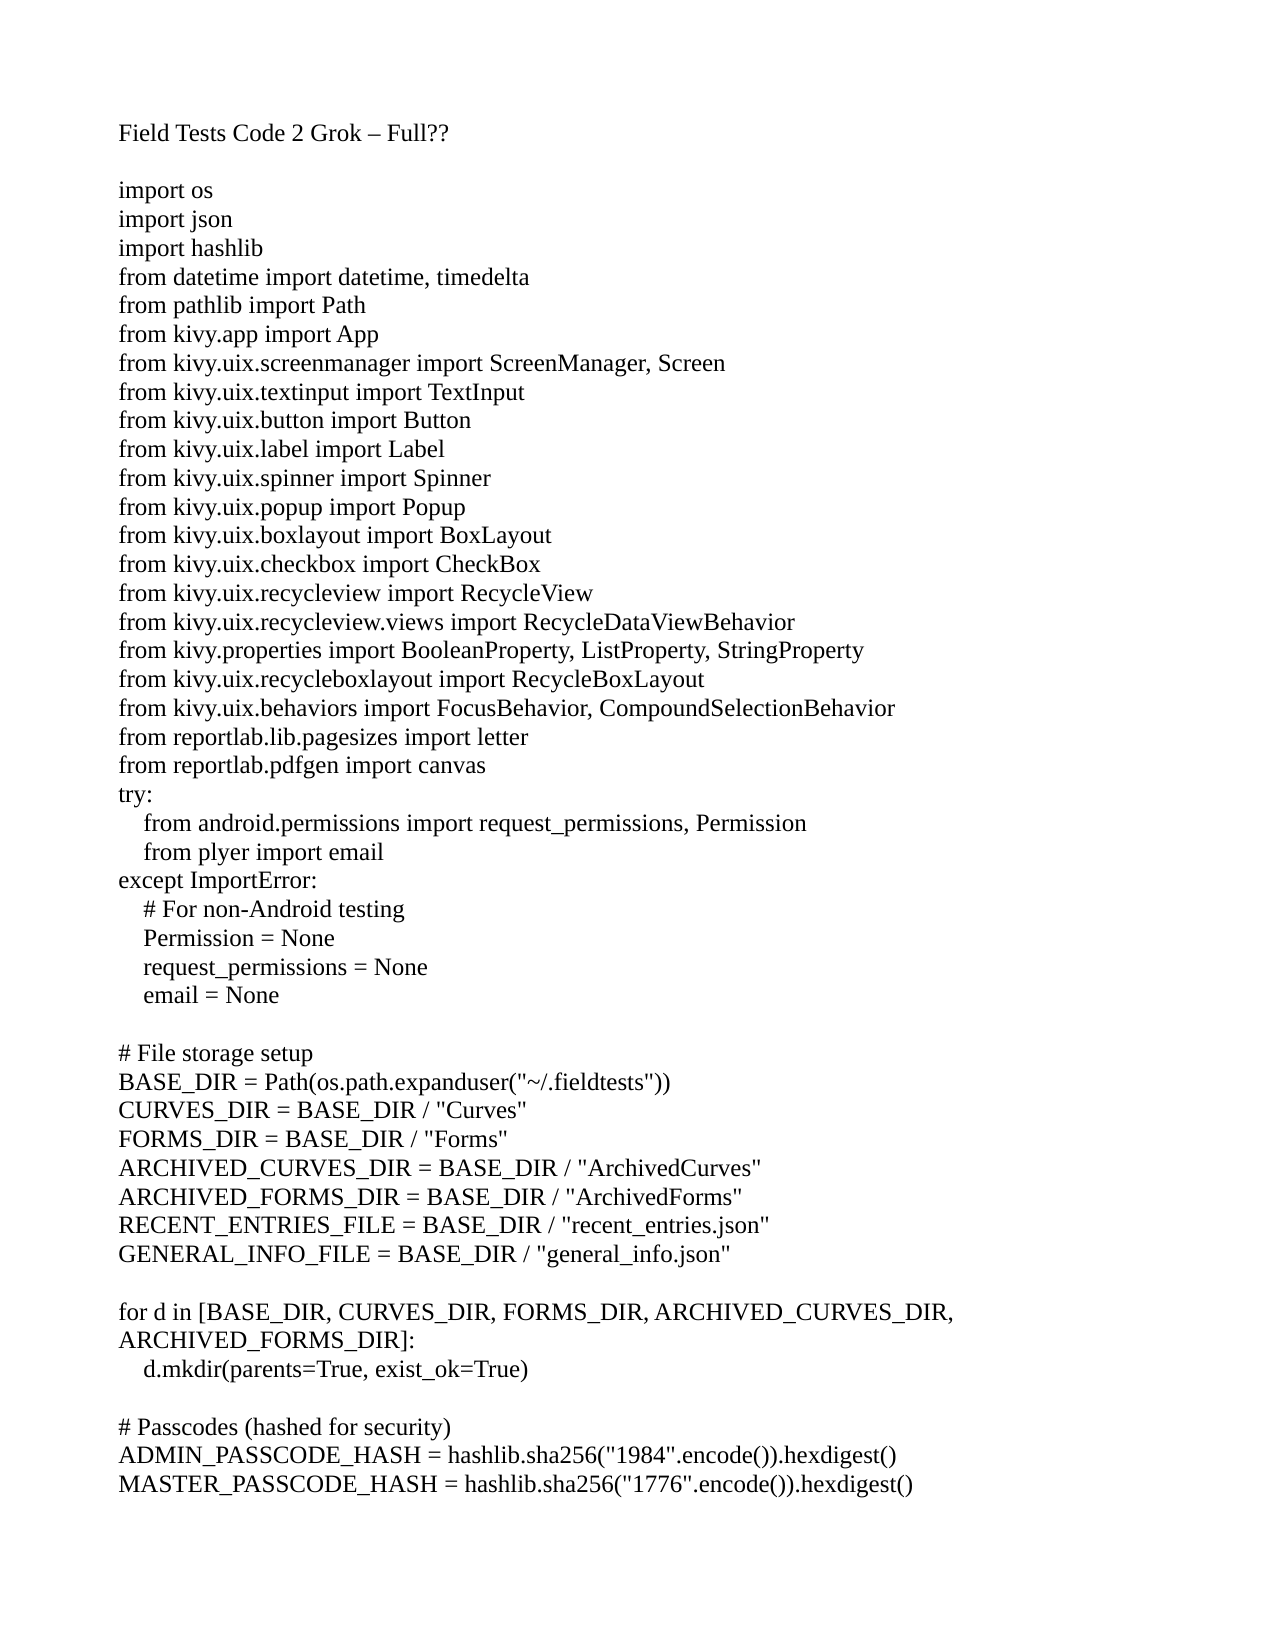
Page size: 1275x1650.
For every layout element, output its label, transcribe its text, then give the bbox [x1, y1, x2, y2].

text from kivy.uix.checkbox import CheckBox [118, 549, 1157, 578]
text from kivy.uix.recycleboxlayout import RecycleBoxLayout [118, 664, 1157, 693]
text ARCHIVED_CURVES_DIR = BASE_DIR / "ArchivedCurves" [118, 1153, 1157, 1182]
text import hashlib [118, 233, 1157, 262]
text # Passcodes (hashed for security) [118, 1412, 1157, 1441]
text except ImportError: [118, 866, 1157, 894]
text Permission = None [118, 923, 1157, 952]
text FORMS_DIR = BASE_DIR / "Forms" [118, 1124, 1157, 1153]
text from android.permissions import request_permissions, Permission [118, 808, 1157, 837]
text try: [118, 779, 1157, 808]
text from kivy.uix.boxlayout import BoxLayout [118, 521, 1157, 549]
text from pathlib import Path [118, 291, 1157, 319]
text from reportlab.lib.pagesizes import letter [118, 722, 1157, 751]
text BASE_DIR = Path(os.path.expanduser("~/.fieldtests")) [118, 1067, 1157, 1096]
text email = None [118, 981, 1157, 1009]
text from reportlab.pdfgen import canvas [118, 751, 1157, 779]
text from kivy.uix.behaviors import FocusBehavior, CompoundSelectionBehavior [118, 693, 1157, 722]
text from kivy.uix.screenmanager import ScreenManager, Screen [118, 348, 1157, 377]
text from kivy.uix.spinner import Spinner [118, 463, 1157, 492]
text from kivy.uix.button import Button [118, 406, 1157, 434]
text # File storage setup [118, 1038, 1157, 1067]
text import os [118, 176, 1157, 204]
text from datetime import datetime, timedelta [118, 262, 1157, 291]
text from kivy.app import App [118, 319, 1157, 348]
text from kivy.uix.popup import Popup [118, 492, 1157, 521]
text from kivy.uix.label import Label [118, 434, 1157, 463]
text from kivy.uix.recycleview import RecycleView [118, 578, 1157, 607]
text Field Tests Code 2 Grok – Full?? [118, 118, 1157, 147]
text ARCHIVED_FORMS_DIR = BASE_DIR / "ArchivedForms" [118, 1182, 1157, 1211]
text for d in [BASE_DIR, CURVES_DIR, FORMS_DIR, ARCHIVED_CURVES_DIR, ARCHIVED_FORMS_DIR]: [118, 1297, 1157, 1354]
text RECENT_ENTRIES_FILE = BASE_DIR / "recent_entries.json" [118, 1211, 1157, 1239]
text request_permissions = None [118, 952, 1157, 981]
text from kivy.uix.recycleview.views import RecycleDataViewBehavior [118, 607, 1157, 636]
text # For non-Android testing [118, 894, 1157, 923]
text d.mkdir(parents=True, exist_ok=True) [118, 1354, 1157, 1383]
text ADMIN_PASSCODE_HASH = hashlib.sha256("1984".encode()).hexdigest() [118, 1441, 1157, 1469]
text from plyer import email [118, 837, 1157, 866]
text GENERAL_INFO_FILE = BASE_DIR / "general_info.json" [118, 1239, 1157, 1268]
text import json [118, 204, 1157, 233]
text MASTER_PASSCODE_HASH = hashlib.sha256("1776".encode()).hexdigest() [118, 1469, 1157, 1498]
text CURVES_DIR = BASE_DIR / "Curves" [118, 1096, 1157, 1124]
text from kivy.uix.textinput import TextInput [118, 377, 1157, 406]
text from kivy.properties import BooleanProperty, ListProperty, StringProperty [118, 636, 1157, 664]
